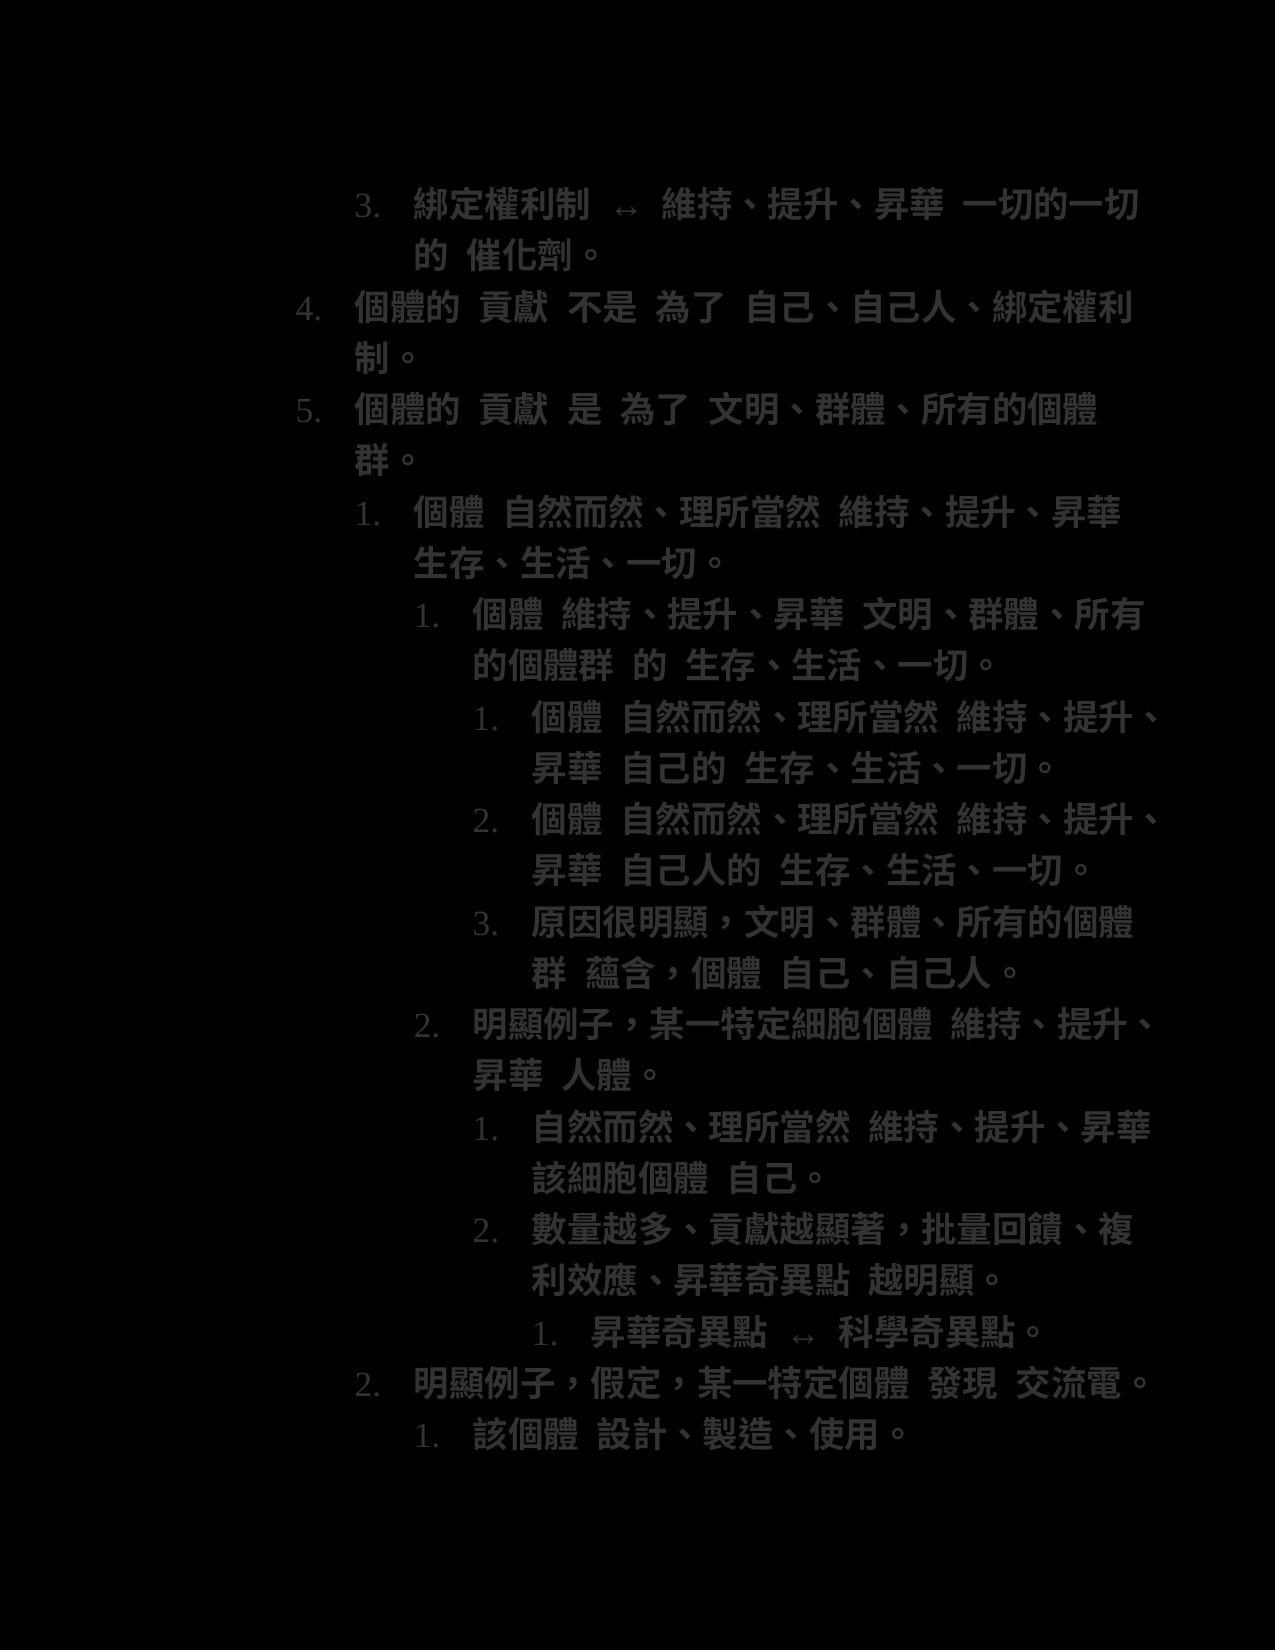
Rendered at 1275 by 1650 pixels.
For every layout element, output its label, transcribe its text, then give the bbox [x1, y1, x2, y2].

list 個體 自然而然、理所當然 維持、提升、昇華 自己的 生存、生活、一切。 [472, 689, 1157, 791]
list 明顯例子，假定，某一特定個體 發現 交流電。 [354, 1355, 1157, 1406]
list 數量越多、貢獻越顯著，批量回饋、複利效應、昇華奇異點 越明顯。 [472, 1201, 1157, 1304]
list 昇華奇異點 ↔ 科學奇異點。 [532, 1304, 1157, 1355]
list 個體 維持、提升、昇華 文明、群體、所有的個體群 的 生存、生活、一切。 [413, 586, 1157, 689]
list 明顯例子，某一特定細胞個體 維持、提升、昇華 人體。 [413, 996, 1157, 1099]
list 個體 自然而然、理所當然 維持、提升、昇華 自己人的 生存、生活、一切。 [472, 791, 1157, 894]
list 個體的 貢獻 不是 為了 自己、自己人、綁定權利制。 [295, 279, 1157, 381]
list 個體的 貢獻 是 為了 文明、群體、所有的個體群。、<_?3_>個體 [295, 381, 1157, 484]
list 自然而然、理所當然 維持、提升、昇華 該細胞個體 自己。 [472, 1099, 1157, 1201]
list 該個體 設計、製造、使用。 [413, 1406, 1157, 1458]
list 綁定權利制 ↔ 維持、提升、昇華 一切的一切 的 催化劑。 [354, 176, 1157, 279]
list 原因很明顯，文明、群體、所有的個體群 蘊含，個體 自己、自己人。 [472, 894, 1157, 996]
list 個體 自然而然、理所當然 維持、提升、昇華 生存、生活、一切。 [354, 484, 1157, 586]
